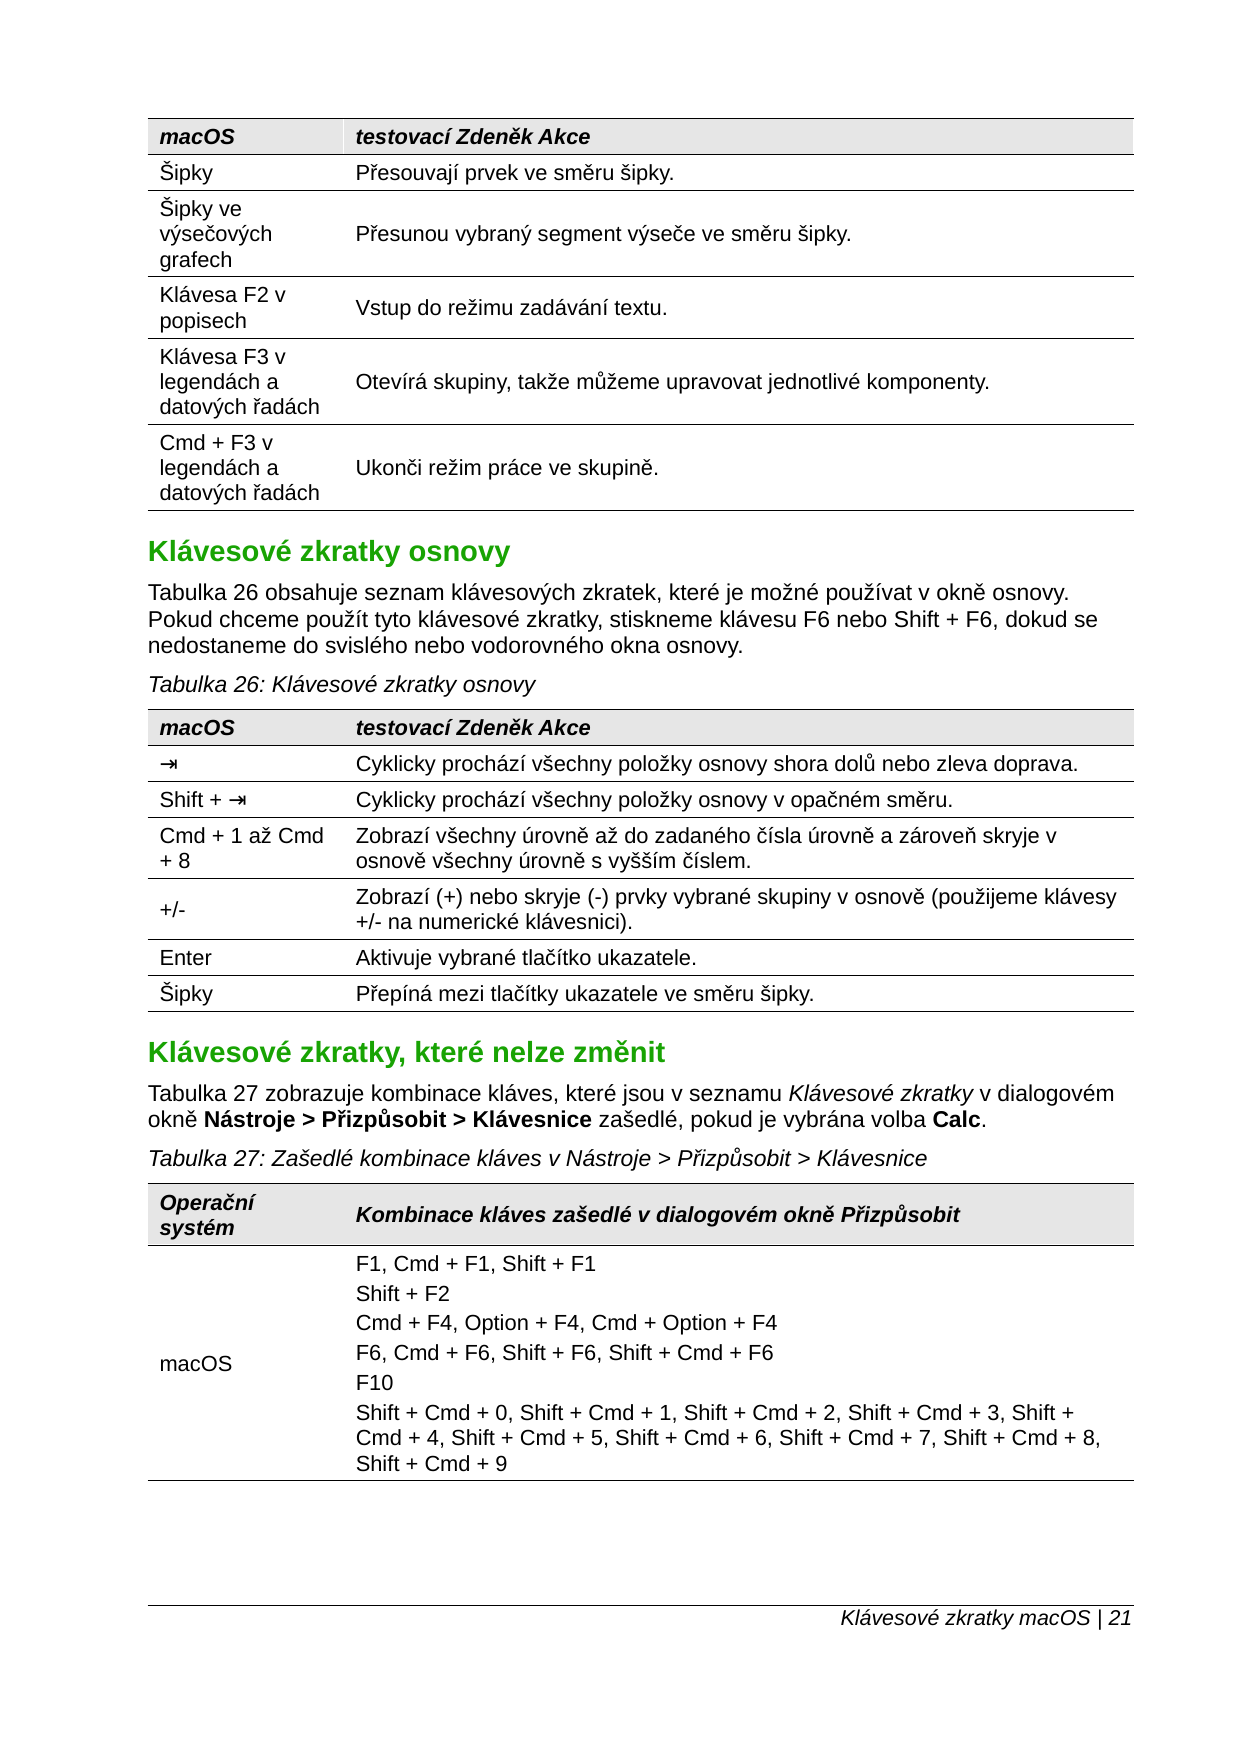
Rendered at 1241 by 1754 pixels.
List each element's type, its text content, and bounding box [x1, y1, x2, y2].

text Tabulka 27 zobrazuje kombinace kláves, které jsou v seznamu Klávesové zkratky v dialogovém okně Nástroje > Přizpůsobit > Klávesnice zašedlé, pokud je vybrána volba Calc. [148, 1080, 1134, 1133]
table_cell Ukonči režim práce ve skupině. [344, 425, 1133, 510]
table_cell Cyklicky prochází všechny položky osnovy v opačném směru. [344, 782, 1134, 817]
table_cell Otevírá skupiny, takže můžeme upravovat jednotlivé komponenty. [344, 339, 1133, 424]
table_cell ⇥ [148, 746, 344, 781]
table_cell Shift + ⇥ [148, 782, 344, 817]
table_cell Šipky [148, 976, 344, 1011]
table_cell F1, Cmd + F1, Shift + F1 Shift + F2 Cmd + F4, Option + F4, Cmd + Option + F4 F6, Cmd + F6, Shift + F6, Shift + Cmd + F6 F10 Shift + Cmd + 0, Shift + Cmd + 1, Shift + Cmd + 2, Shift + Cmd + 3, Shift + Cmd + 4, Shift + Cmd + 5, Shift + Cmd + 6, Shift + Cmd + 7, Shift + Cmd + 8, Shift + Cmd + 9 [344, 1246, 1134, 1480]
table_cell Zobrazí (+) nebo skryje (-) prvky vybrané skupiny v osnově (použijeme klávesy +/- na numerické klávesnici). [344, 879, 1134, 939]
table_cell macOS [148, 1246, 344, 1480]
table_cell Klávesa F2 v popisech [148, 277, 343, 337]
table_header macOS [148, 710, 344, 745]
table_cell Přesouvají prvek ve směru šipky. [344, 155, 1133, 190]
table_cell Přepíná mezi tlačítky ukazatele ve směru šipky. [344, 976, 1134, 1011]
text Tabulka 26 obsahuje seznam klávesových zkratek, které je možné používat v okně osnovy. Pokud chceme použít tyto klávesové zkratky, stiskneme klávesu F6 nebo Shift + F6, dokud se nedostaneme do svislého nebo vodorovného okna osnovy. [148, 579, 1134, 658]
table_cell Aktivuje vybrané tlačítko ukazatele. [344, 940, 1134, 975]
table_header Kombinace kláves zašedlé v dialogovém okně Přizpůsobit [344, 1184, 1134, 1244]
table_cell Cmd + 1 až Cmd + 8 [148, 818, 344, 878]
table_cell Enter [148, 940, 344, 975]
text Tabulka 26: Klávesové zkratky osnovy [148, 671, 1134, 697]
table_cell Šipky ve výsečových grafech [148, 191, 343, 276]
table_cell Klávesa F3 v legendách a datových řadách [148, 339, 343, 424]
subtitle Klávesové zkratky osnovy [148, 534, 1134, 567]
table_cell Vstup do režimu zadávání textu. [344, 277, 1133, 337]
table_cell Cmd + F3 v legendách a datových řadách [148, 425, 343, 510]
subtitle Klávesové zkratky, které nelze změnit [148, 1035, 1134, 1068]
table_cell Přesunou vybraný segment výseče ve směru šipky. [344, 191, 1133, 276]
table_header macOS [148, 119, 343, 154]
text Tabulka 27: Zašedlé kombinace kláves v Nástroje > Přizpůsobit > Klávesnice [148, 1145, 1134, 1172]
table_cell Šipky [148, 155, 343, 190]
table_cell Zobrazí všechny úrovně až do zadaného čísla úrovně a zároveň skryje v osnově všechny úrovně s vyšším číslem. [344, 818, 1134, 878]
table_header testovací Zdeněk Akce [344, 119, 1133, 154]
table_header testovací Zdeněk Akce [344, 710, 1134, 745]
table_cell Cyklicky prochází všechny položky osnovy shora dolů nebo zleva doprava. [344, 746, 1134, 781]
table_cell +/- [148, 879, 344, 939]
table_header Operační systém [148, 1184, 344, 1244]
